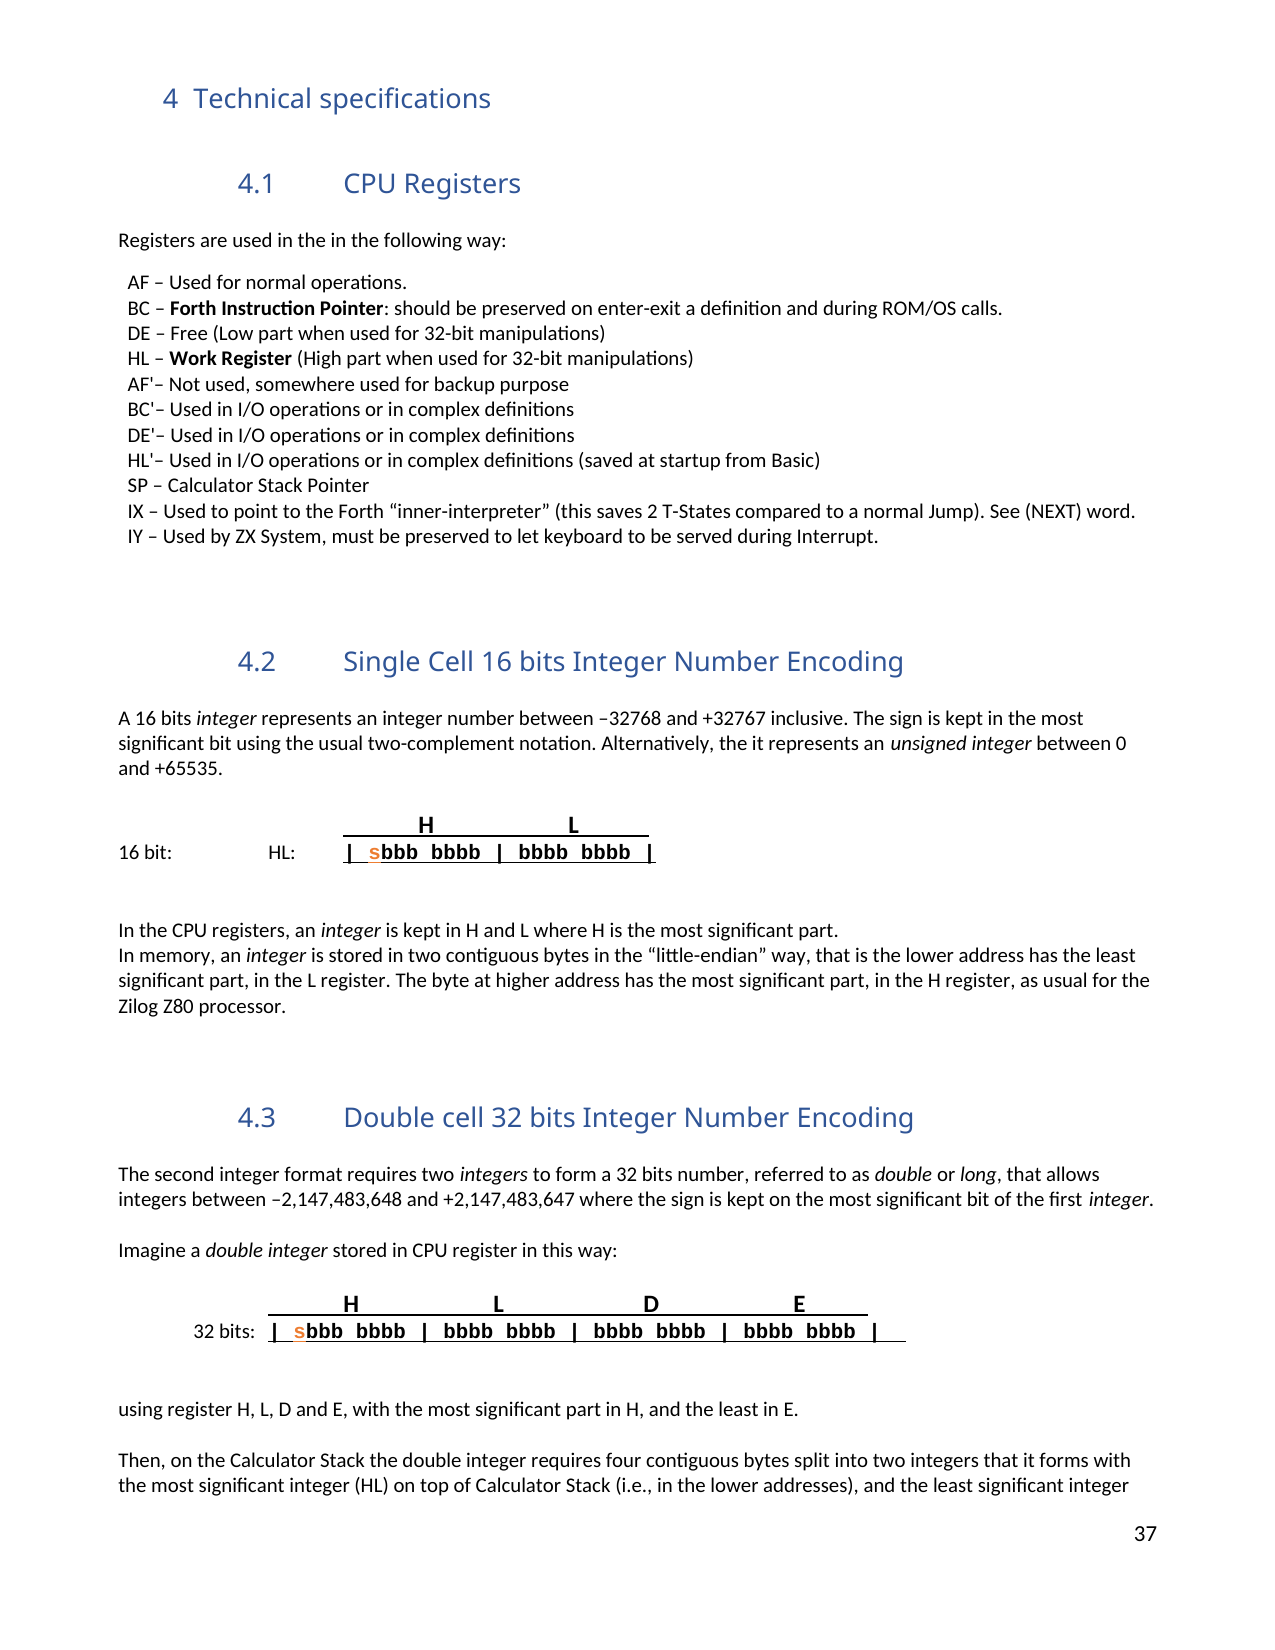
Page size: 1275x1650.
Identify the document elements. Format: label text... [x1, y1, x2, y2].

text HL'– Used in I/O operations or in complex definitions (saved at startup from Basic) [118, 447, 1157, 473]
text H L D E [118, 1288, 1157, 1319]
text DE – Free (Low part when used for 32-bit manipulations) [118, 320, 1157, 346]
text Then, on the Calculator Stack the double integer requires four contiguous bytes split into two integers that it forms with [118, 1447, 1157, 1472]
text Registers are used in the in the following way: [118, 202, 1157, 253]
text IX – Used to point to the Forth “inner-interpreter” (this saves 2 T-States compared to a normal Jump). See (NEXT) word. [118, 498, 1157, 523]
text the most significant integer (HL) on top of Calculator Stack (i.e., in the lower addresses), and the least significant integer [118, 1472, 1157, 1498]
text BC'– Used in I/O operations or in complex definitions [118, 396, 1157, 422]
text In memory, an integer is stored in two contiguous bytes in the “little-endian” way, that is the lower address has the least significant part, in the L register. The byte at higher address has the most significant part, in the H register, as usual for the [118, 942, 1157, 993]
subtitle Single Cell 16 bits Integer Number Encoding [231, 642, 1157, 679]
text In the CPU registers, an integer is kept in H and L where H is the most significant part. [118, 917, 1157, 942]
text A 16 bits integer represents an integer number between –32768 and +32767 inclusive. The sign is kept in the most significant bit using the usual two-complement notation. Alternatively, the it represents an unsigned integer between 0 and +65535. [118, 679, 1157, 781]
text IY – Used by ZX System, must be preserved to let keyboard to be served during Interrupt. [118, 523, 1157, 549]
subtitle Technical specifications [156, 79, 1157, 116]
text H L [118, 809, 1157, 839]
text 16 bit: HL: | sbbb bbbb | bbbb bbbb | [118, 839, 1157, 866]
subtitle Double cell 32 bits Integer Number Encoding [231, 1099, 1157, 1136]
text AF – Used for normal operations. [118, 269, 1157, 295]
text Zilog Z80 processor. [118, 993, 1157, 1018]
text using register H, L, D and E, with the most significant part in H, and the least in E. [118, 1396, 1157, 1421]
text AF'– Not used, somewhere used for backup purpose [118, 371, 1157, 396]
text HL – Work Register (High part when used for 32-bit manipulations) [118, 346, 1157, 371]
text The second integer format requires two integers to form a 32 bits number, referred to as double or long, that allows integers between –2,147,483,648 and +2,147,483,647 where the sign is kept on the most significant bit of the first integer. [118, 1136, 1157, 1212]
text SP – Calculator Stack Pointer [118, 473, 1157, 498]
text Imagine a double integer stored in CPU register in this way: [118, 1237, 1157, 1263]
text BC – Forth Instruction Pointer: should be preserved on enter-exit a definition and during ROM/OS calls. [118, 295, 1157, 320]
text DE'– Used in I/O operations or in complex definitions [118, 422, 1157, 447]
text 32 bits: | sbbb bbbb | bbbb bbbb | bbbb bbbb | bbbb bbbb | [118, 1319, 1157, 1345]
subtitle CPU Registers [231, 165, 1157, 202]
